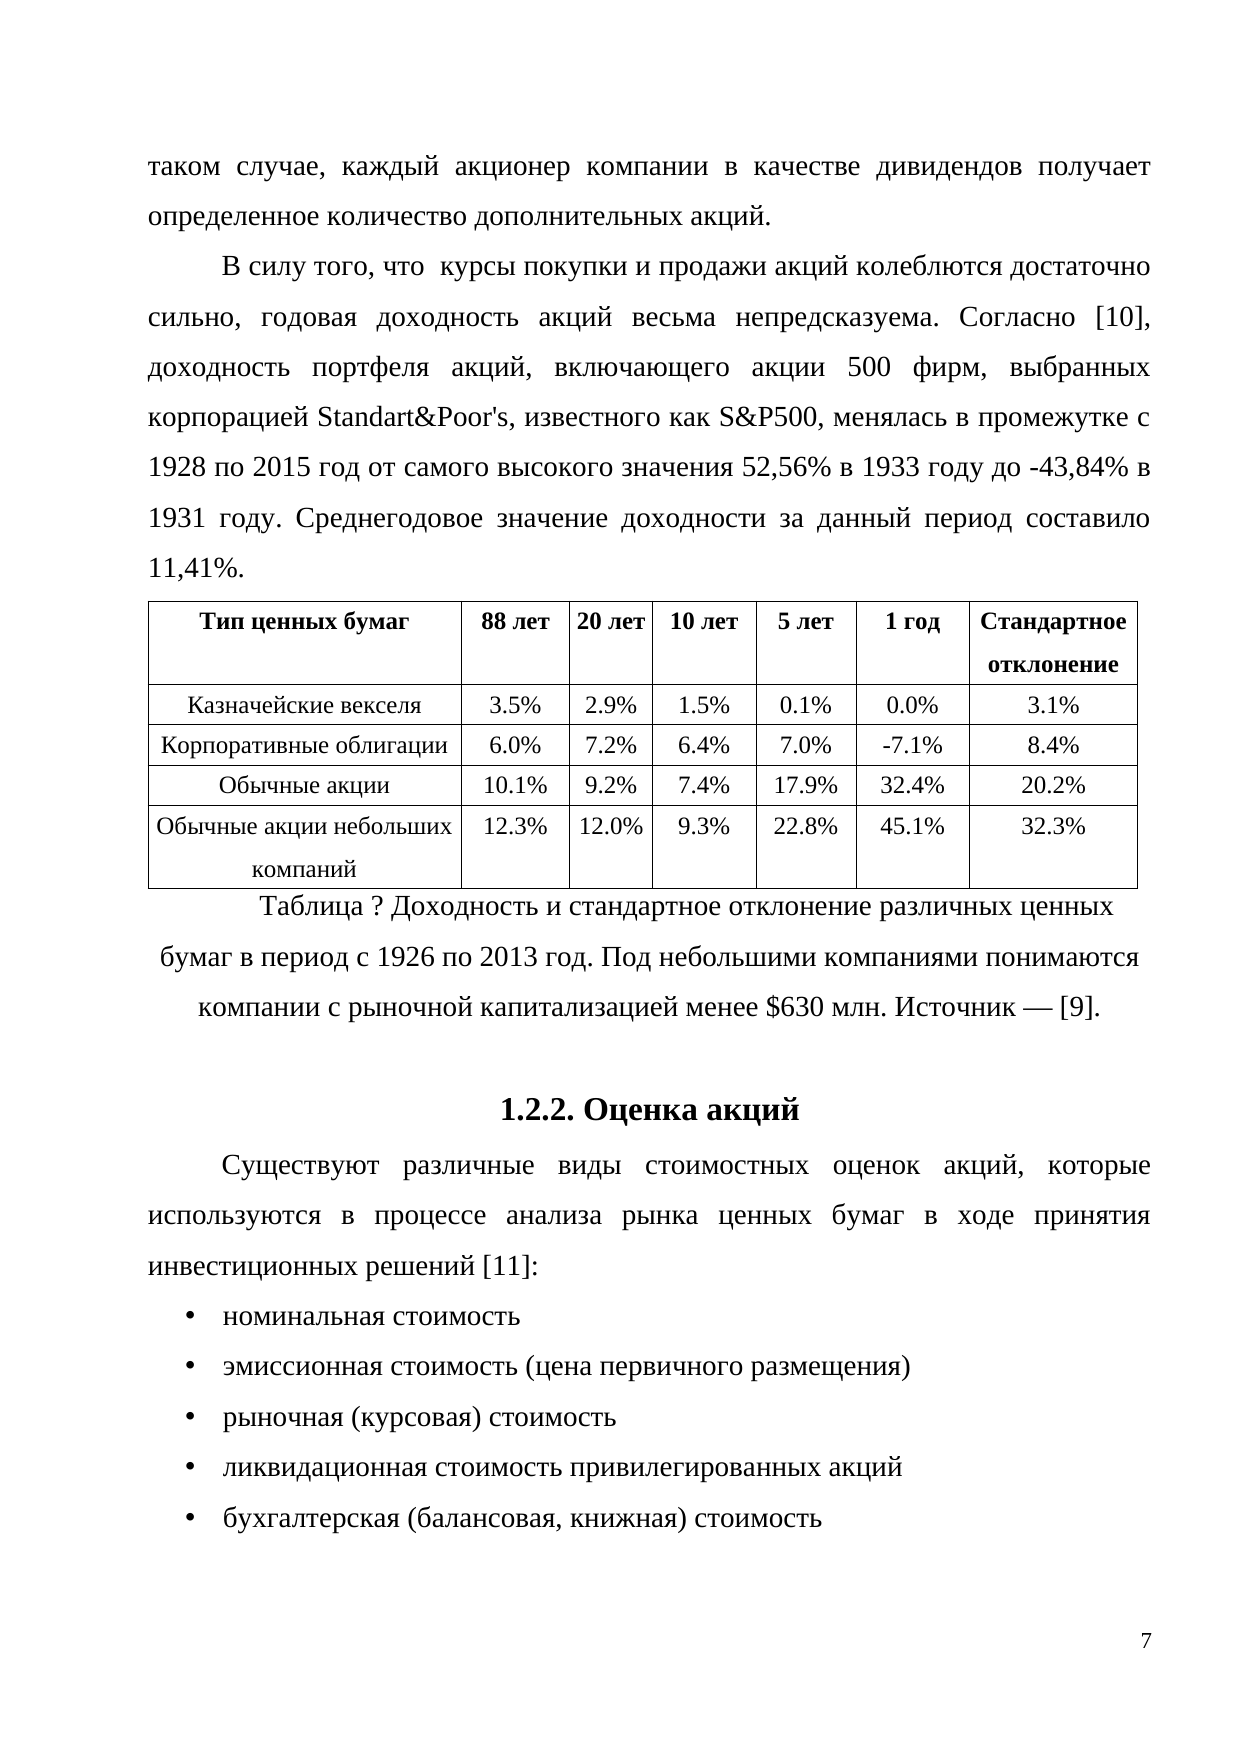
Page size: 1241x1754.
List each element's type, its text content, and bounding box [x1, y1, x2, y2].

subtitle 1.2.2. Оценка акций [148, 1090, 1152, 1128]
table_header Стандартное отклонение [970, 602, 1137, 684]
table_header 5 лет [757, 602, 856, 684]
table_cell 10.1% [462, 766, 569, 805]
text В силу того, что курсы покупки и продажи акций колеблются достаточно сильно, годовая доходность акций весьма непредсказуема. Согласно [10], доходность портфеля акций, включающего акции 500 фирм, выбранных корпорацией Standart&Poor's, известного как S&P500, менялась в промежутке с 1928 по 2015 год от самого высокого значения 52,56% в 1933 году до -43,84% в 1931 году. Среднегодовое значение доходности за данный период составило 11,41%. [148, 248, 1152, 584]
table_cell 6.0% [462, 725, 569, 764]
table_cell 22.8% [757, 806, 856, 888]
table_cell 7.2% [570, 725, 652, 764]
table_cell 0.0% [857, 685, 969, 724]
table_cell 20.2% [970, 766, 1137, 805]
table_cell 7.0% [757, 725, 856, 764]
table_cell 2.9% [570, 685, 652, 724]
text таком случае, каждый акционер компании в качестве дивидендов получает определенное количество дополнительных акций. [148, 148, 1152, 232]
list рыночная (курсовая) стоимость [185, 1399, 1152, 1433]
table_cell 12.3% [462, 806, 569, 888]
table_cell 17.9% [757, 766, 856, 805]
table_cell 32.4% [857, 766, 969, 805]
table_cell 3.1% [970, 685, 1137, 724]
table_cell 1.5% [653, 685, 756, 724]
list бухгалтерская (балансовая, книжная) стоимость [185, 1500, 1152, 1533]
table_cell Обычные акции [149, 766, 461, 805]
table_cell 6.4% [653, 725, 756, 764]
table_cell Корпоративные облигации [149, 725, 461, 764]
table_cell 0.1% [757, 685, 856, 724]
table_cell 32.3% [970, 806, 1137, 888]
table_cell Обычные акции небольших компаний [149, 806, 461, 888]
table_header 1 год [857, 602, 969, 684]
table_cell 7.4% [653, 766, 756, 805]
list эмиссионная стоимость (цена первичного размещения) [185, 1348, 1152, 1382]
table_cell 3.5% [462, 685, 569, 724]
table_cell 9.3% [653, 806, 756, 888]
table_cell 8.4% [970, 725, 1137, 764]
table_cell 12.0% [570, 806, 652, 888]
table_cell 9.2% [570, 766, 652, 805]
table_cell Казначейские векселя [149, 685, 461, 724]
table_cell 45.1% [857, 806, 969, 888]
list номинальная стоимость [185, 1298, 1152, 1332]
table_cell -7.1% [857, 725, 969, 764]
table_header 10 лет [653, 602, 756, 684]
table_header 20 лет [570, 602, 652, 684]
text Таблица ? Доходность и стандартное отклонение различных ценных бумаг в период с 1926 по 2013 год. Под небольшими компаниями понимаются компании с рыночной капитализацией менее $630 млн. Источник — [9]. [148, 888, 1152, 1023]
text Существуют различные виды стоимостных оценок акций, которые используются в процессе анализа рынка ценных бумаг в ходе принятия инвестиционных решений [11]: [148, 1147, 1152, 1281]
list ликвидационная стоимость привилегированных акций [185, 1449, 1152, 1483]
table_header Тип ценных бумаг [149, 602, 461, 684]
table_header 88 лет [462, 602, 569, 684]
